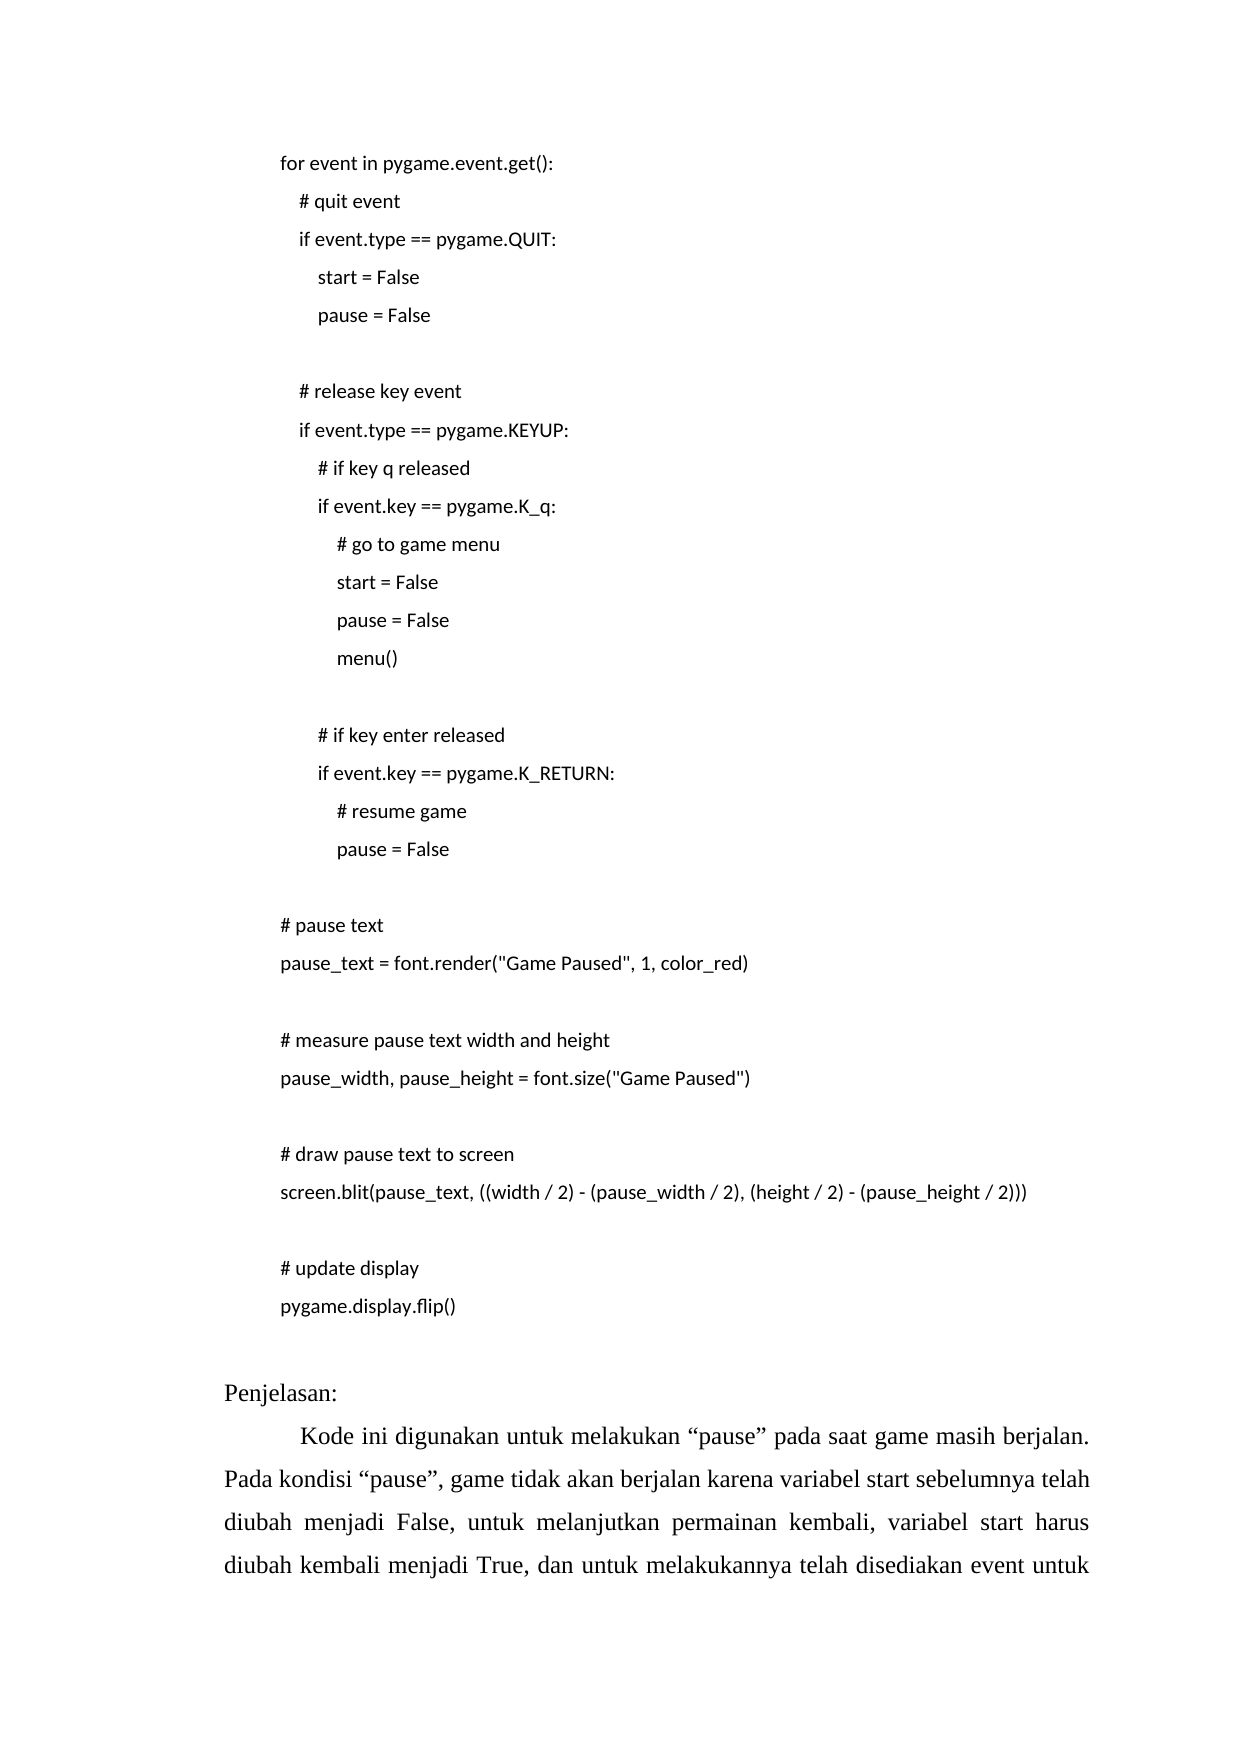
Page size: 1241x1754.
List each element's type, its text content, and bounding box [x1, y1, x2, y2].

list if event.key == pygame.K_RETURN: [224, 760, 1090, 785]
list # release key event [224, 379, 1090, 404]
list pause_text = font.render("Game Paused", 1, color_red) [224, 951, 1090, 976]
list if event.type == pygame.KEYUP: [224, 417, 1090, 442]
list start = False [224, 569, 1090, 595]
list Penjelasan: [224, 1378, 1090, 1406]
list pause = False [224, 607, 1090, 633]
list start = False [224, 264, 1090, 290]
list pause = False [224, 836, 1090, 862]
list for event in pygame.event.get(): [224, 150, 1090, 175]
list screen.blit(pause_text, ((width / 2) - (pause_width / 2), (height / 2) - (pause_height / 2))) [224, 1179, 1090, 1205]
list # if key q released [224, 455, 1090, 480]
list # draw pause text to screen [224, 1141, 1090, 1167]
list pause = False [224, 302, 1090, 328]
list # if key enter released [224, 722, 1090, 747]
list # pause text [224, 912, 1090, 938]
list if event.key == pygame.K_q: [224, 493, 1090, 518]
list # update display [224, 1256, 1090, 1281]
list menu() [224, 646, 1090, 671]
list # quit event [224, 188, 1090, 213]
list if event.type == pygame.QUIT: [224, 226, 1090, 252]
list pause_width, pause_height = font.size("Game Paused") [224, 1065, 1090, 1090]
list Kode ini digunakan untuk melakukan “pause” pada saat game masih berjalan. Pada kondisi “pause”, game tidak akan berjalan karena variabel start sebelumnya telah diubah menjadi False, untuk melanjutkan permainan kembali, variabel start harus diubah kembali menjadi True, dan untuk melakukannya telah disediakan event untuk [224, 1421, 1090, 1579]
list # resume game [224, 798, 1090, 823]
list # go to game menu [224, 531, 1090, 557]
list pygame.display.flip() [224, 1294, 1090, 1319]
list # measure pause text width and height [224, 1027, 1090, 1052]
